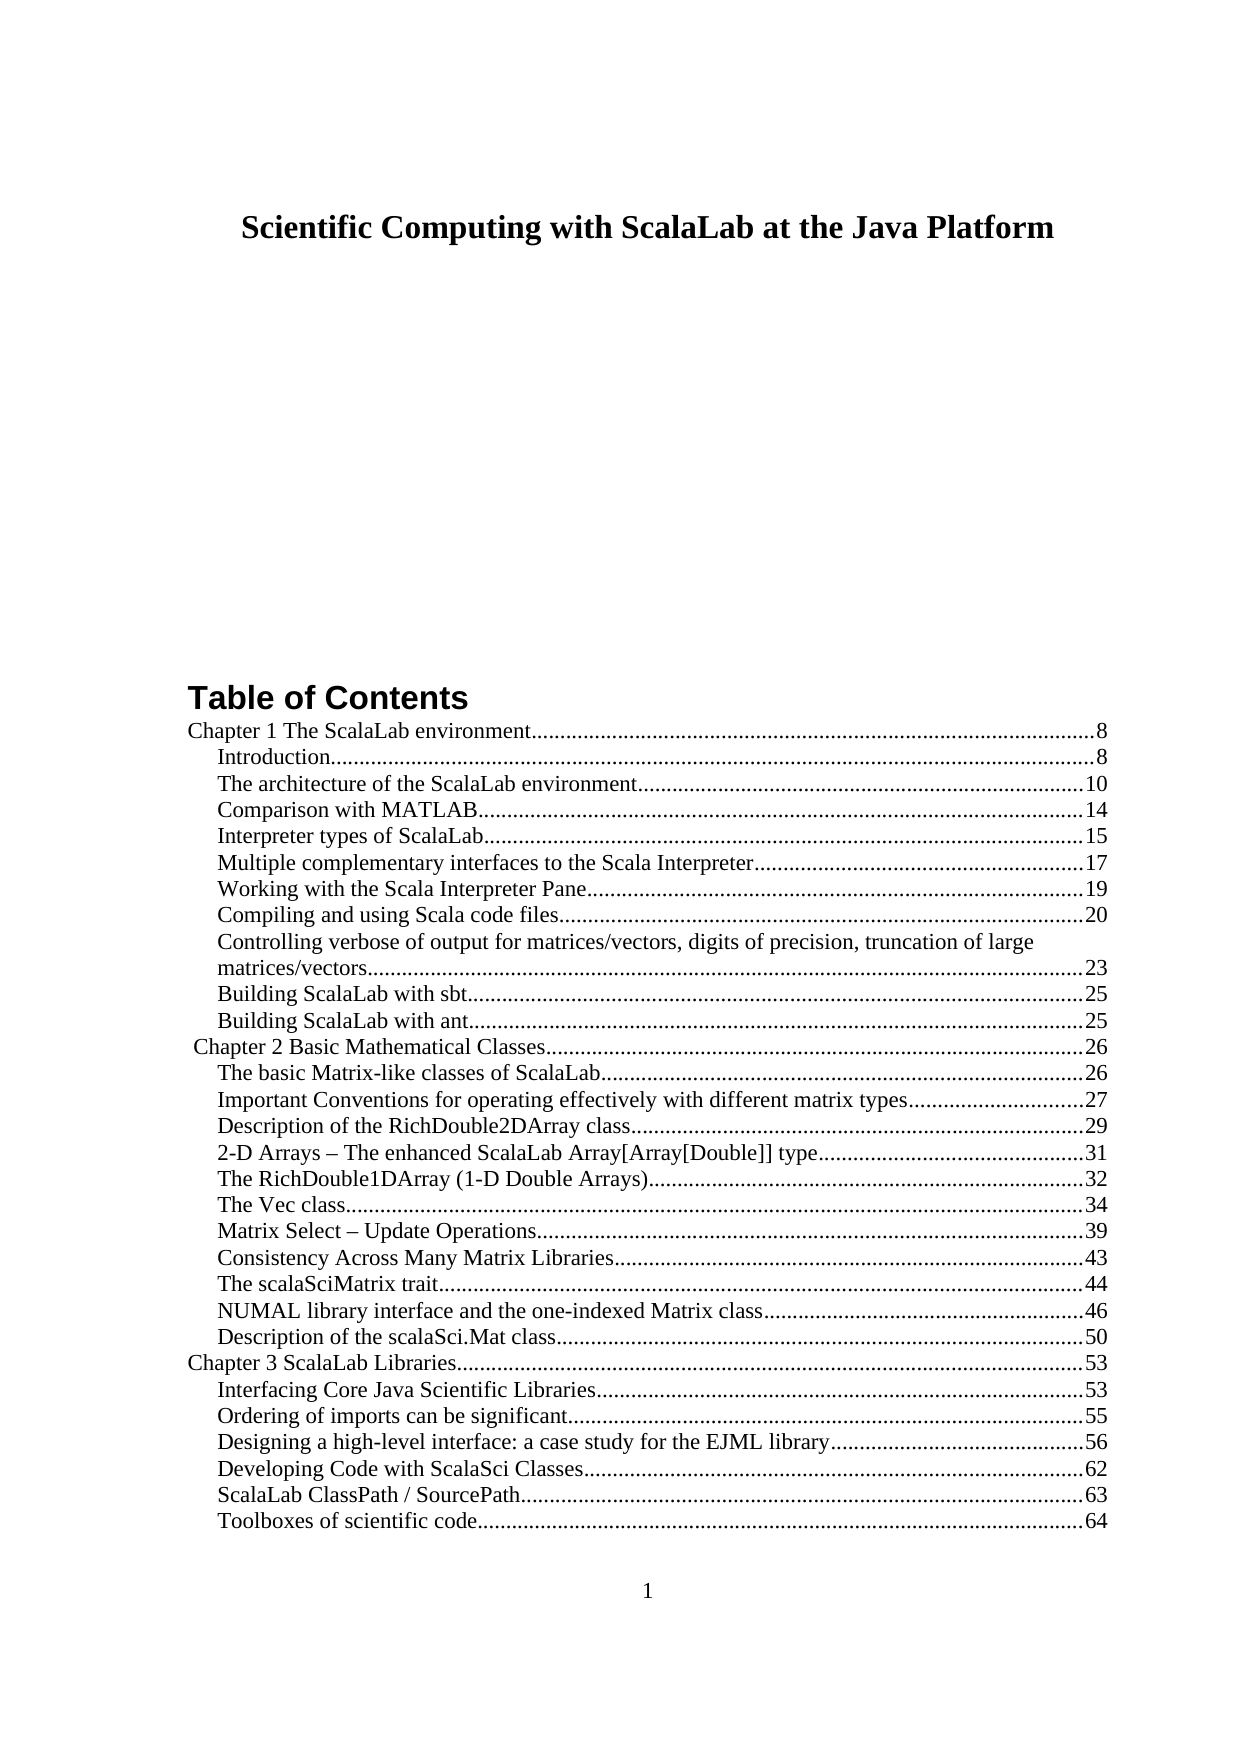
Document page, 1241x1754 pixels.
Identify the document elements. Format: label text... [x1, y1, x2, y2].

text The basic Matrix-like classes of ScalaLab 26 [217, 1059, 1108, 1086]
text Introduction 8 [217, 743, 1108, 769]
text Description of the scalaSci.Mat class 50 [217, 1323, 1108, 1349]
text Building ScalaLab with sbt 25 [217, 980, 1108, 1007]
subtitle Table of Contents [187, 678, 1108, 717]
text Compiling and using Scala code files 20 [217, 901, 1108, 928]
text Chapter 3 ScalaLab Libraries 53 [187, 1349, 1108, 1376]
text Working with the Scala Interpreter Pane 19 [217, 875, 1108, 901]
text The Vec class 34 [217, 1191, 1108, 1218]
text Toolboxes of scientific code 64 [217, 1507, 1108, 1534]
text Chapter 2 Basic Mathematical Classes 26 [187, 1033, 1108, 1059]
text 2-D Arrays – The enhanced ScalaLab Array[Array[Double]] type 31 [217, 1138, 1108, 1165]
text Comparison with MATLAB 14 [217, 796, 1108, 822]
text ScalaLab ClassPath / SourcePath 63 [217, 1481, 1108, 1507]
text Scientific Computing with ScalaLab at the Java Platform [187, 207, 1108, 246]
text The architecture of the ScalaLab environment 10 [217, 769, 1108, 796]
text Ordering of imports can be significant 55 [217, 1402, 1108, 1428]
text Important Conventions for operating effectively with different matrix types 27 [217, 1086, 1108, 1112]
text Multiple complementary interfaces to the Scala Interpreter 17 [217, 849, 1108, 875]
text Developing Code with ScalaSci Classes 62 [217, 1455, 1108, 1481]
text NUMAL library interface and the one-indexed Matrix class 46 [217, 1297, 1108, 1323]
text Interpreter types of ScalaLab 15 [217, 822, 1108, 849]
text Chapter 1 The ScalaLab environment 8 [187, 717, 1108, 743]
text The RichDouble1DArray (1-D Double Arrays) 32 [217, 1165, 1108, 1191]
text The scalaSciMatrix trait 44 [217, 1270, 1108, 1297]
text Matrix Select – Update Operations 39 [217, 1218, 1108, 1244]
text Description of the RichDouble2DArray class 29 [217, 1112, 1108, 1138]
text Designing a high-level interface: a case study for the EJML library 56 [217, 1428, 1108, 1455]
text Interfacing Core Java Scientific Libraries 53 [217, 1376, 1108, 1402]
text Building ScalaLab with ant 25 [217, 1007, 1108, 1033]
text Consistency Across Many Matrix Libraries 43 [217, 1244, 1108, 1270]
text Controlling verbose of output for matrices/vectors, digits of precision, truncation of large matrices/vectors 23 [217, 928, 1108, 980]
